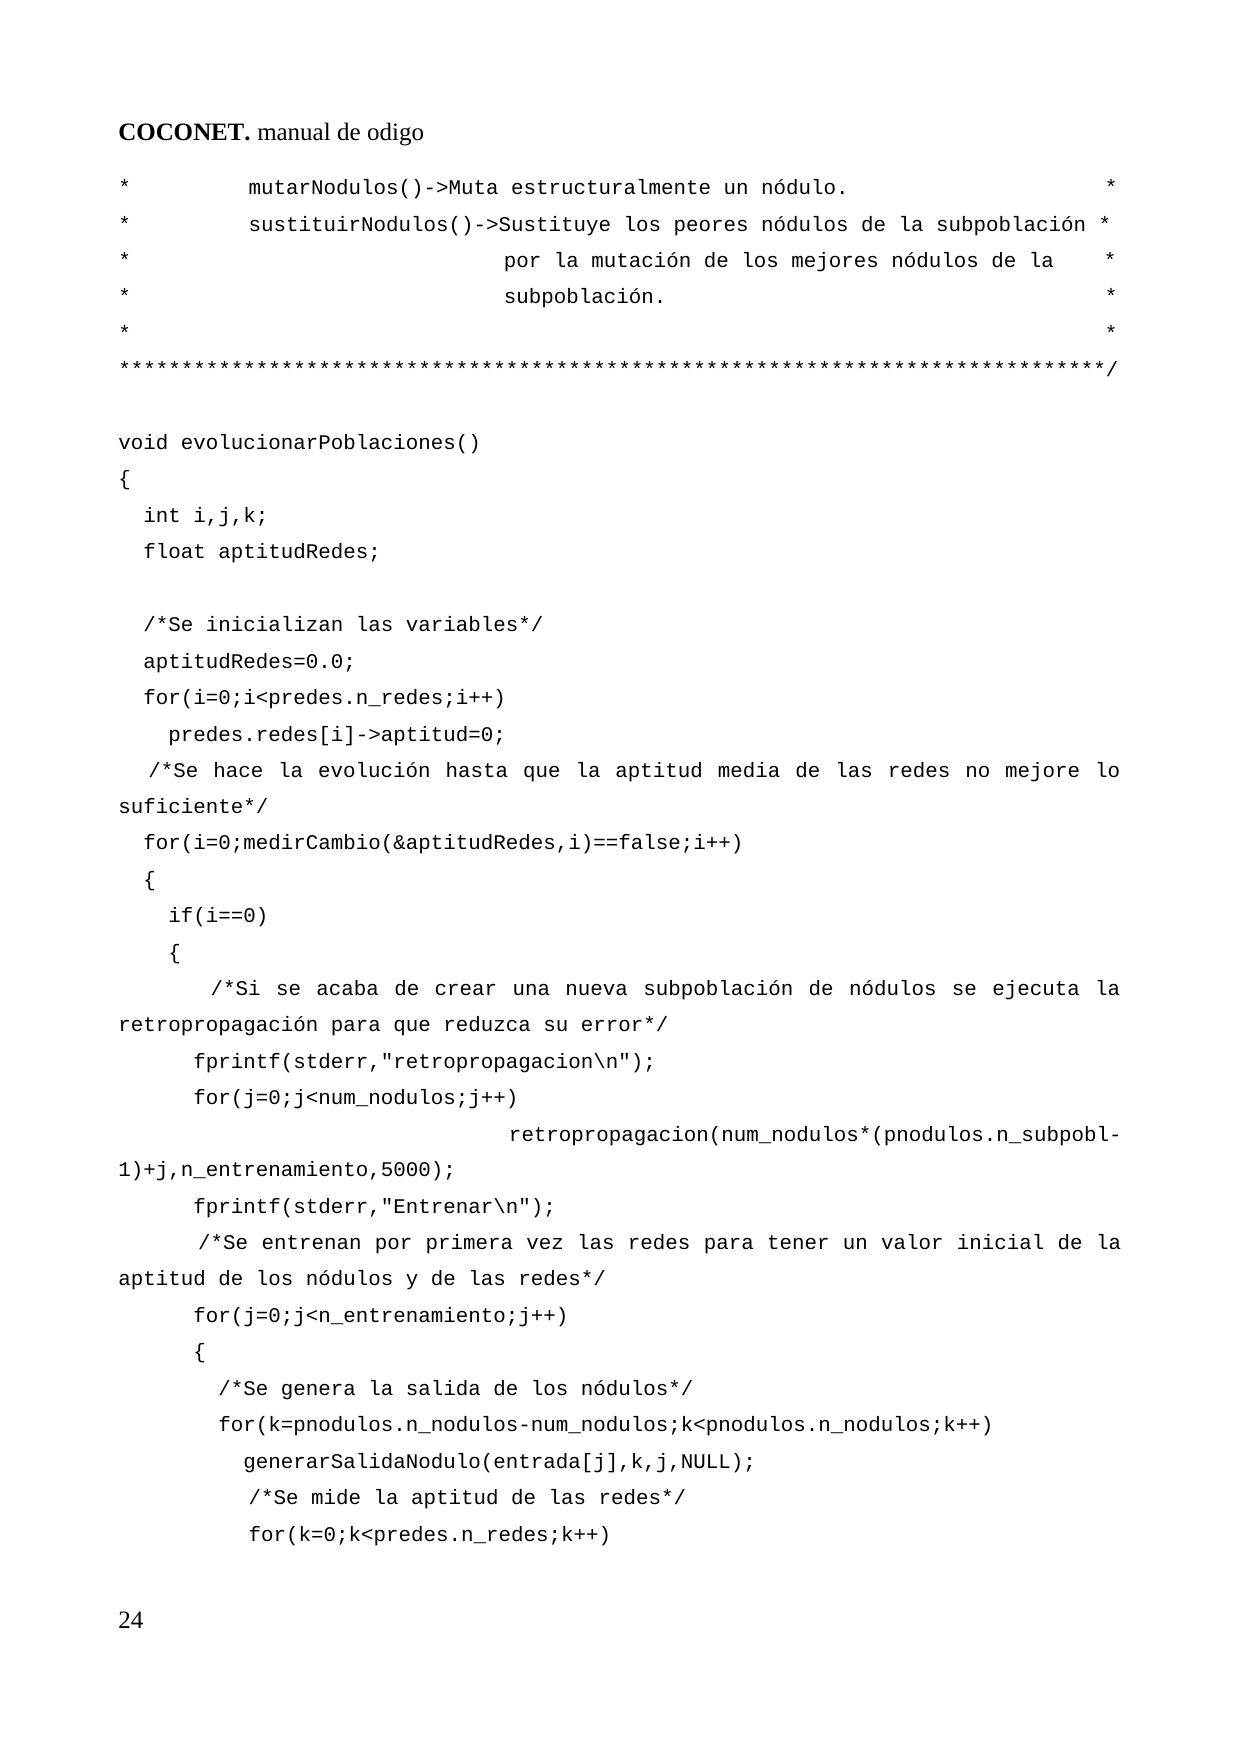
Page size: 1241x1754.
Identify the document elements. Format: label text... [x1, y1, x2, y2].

text fprintf(stderr,"Entrenar\n"); [118, 1196, 1122, 1220]
text if(i==0) [118, 905, 1122, 929]
text * subpoblación. * [118, 286, 1122, 310]
text { [118, 468, 1122, 492]
text * * [118, 323, 1122, 347]
text { [118, 942, 1122, 966]
text /*Se entrenan por primera vez las redes para tener un valor inicial de la aptitud de los nódulos y de las redes*/ [118, 1232, 1122, 1292]
text generarSalidaNodulo(entrada[j],k,j,NULL); [118, 1451, 1122, 1474]
text for(k=pnodulos.n_nodulos-num_nodulos;k<pnodulos.n_nodulos;k++) [118, 1414, 1122, 1438]
text aptitudRedes=0.0; [118, 651, 1122, 674]
text float aptitudRedes; [118, 541, 1122, 565]
text /*Se hace la evolución hasta que la aptitud media de las redes no mejore lo suficiente*/ [118, 760, 1122, 820]
text * por la mutación de los mejores nódulos de la * [118, 250, 1122, 274]
text /*Se mide la aptitud de las redes*/ [118, 1487, 1122, 1511]
text for(j=0;j<num_nodulos;j++) [118, 1087, 1122, 1111]
text retropropagacion(num_nodulos*(pnodulos.n_subpobl-1)+j,n_entrenamiento,5000); [118, 1123, 1122, 1183]
text * sustituirNodulos()->Sustituye los peores nódulos de la subpoblación * [118, 213, 1122, 237]
text { [118, 1341, 1122, 1365]
text /*Se inicializan las variables*/ [118, 614, 1122, 638]
text *******************************************************************************/ [118, 359, 1122, 383]
text { [118, 869, 1122, 893]
text fprintf(stderr,"retropropagacion\n"); [118, 1051, 1122, 1074]
text /*Se genera la salida de los nódulos*/ [118, 1378, 1122, 1402]
text predes.redes[i]->aptitud=0; [118, 723, 1122, 747]
text for(i=0;medirCambio(&aptitudRedes,i)==false;i++) [118, 832, 1122, 856]
text for(j=0;j<n_entrenamiento;j++) [118, 1305, 1122, 1329]
text * mutarNodulos()->Muta estructuralmente un nódulo. * [118, 177, 1122, 201]
text for(k=0;k<predes.n_redes;k++) [118, 1523, 1122, 1547]
text void evolucionarPoblaciones() [118, 432, 1122, 456]
text /*Si se acaba de crear una nueva subpoblación de nódulos se ejecuta la retropropagación para que reduzca su error*/ [118, 978, 1122, 1038]
text int i,j,k; [118, 505, 1122, 529]
text for(i=0;i<predes.n_redes;i++) [118, 687, 1122, 711]
